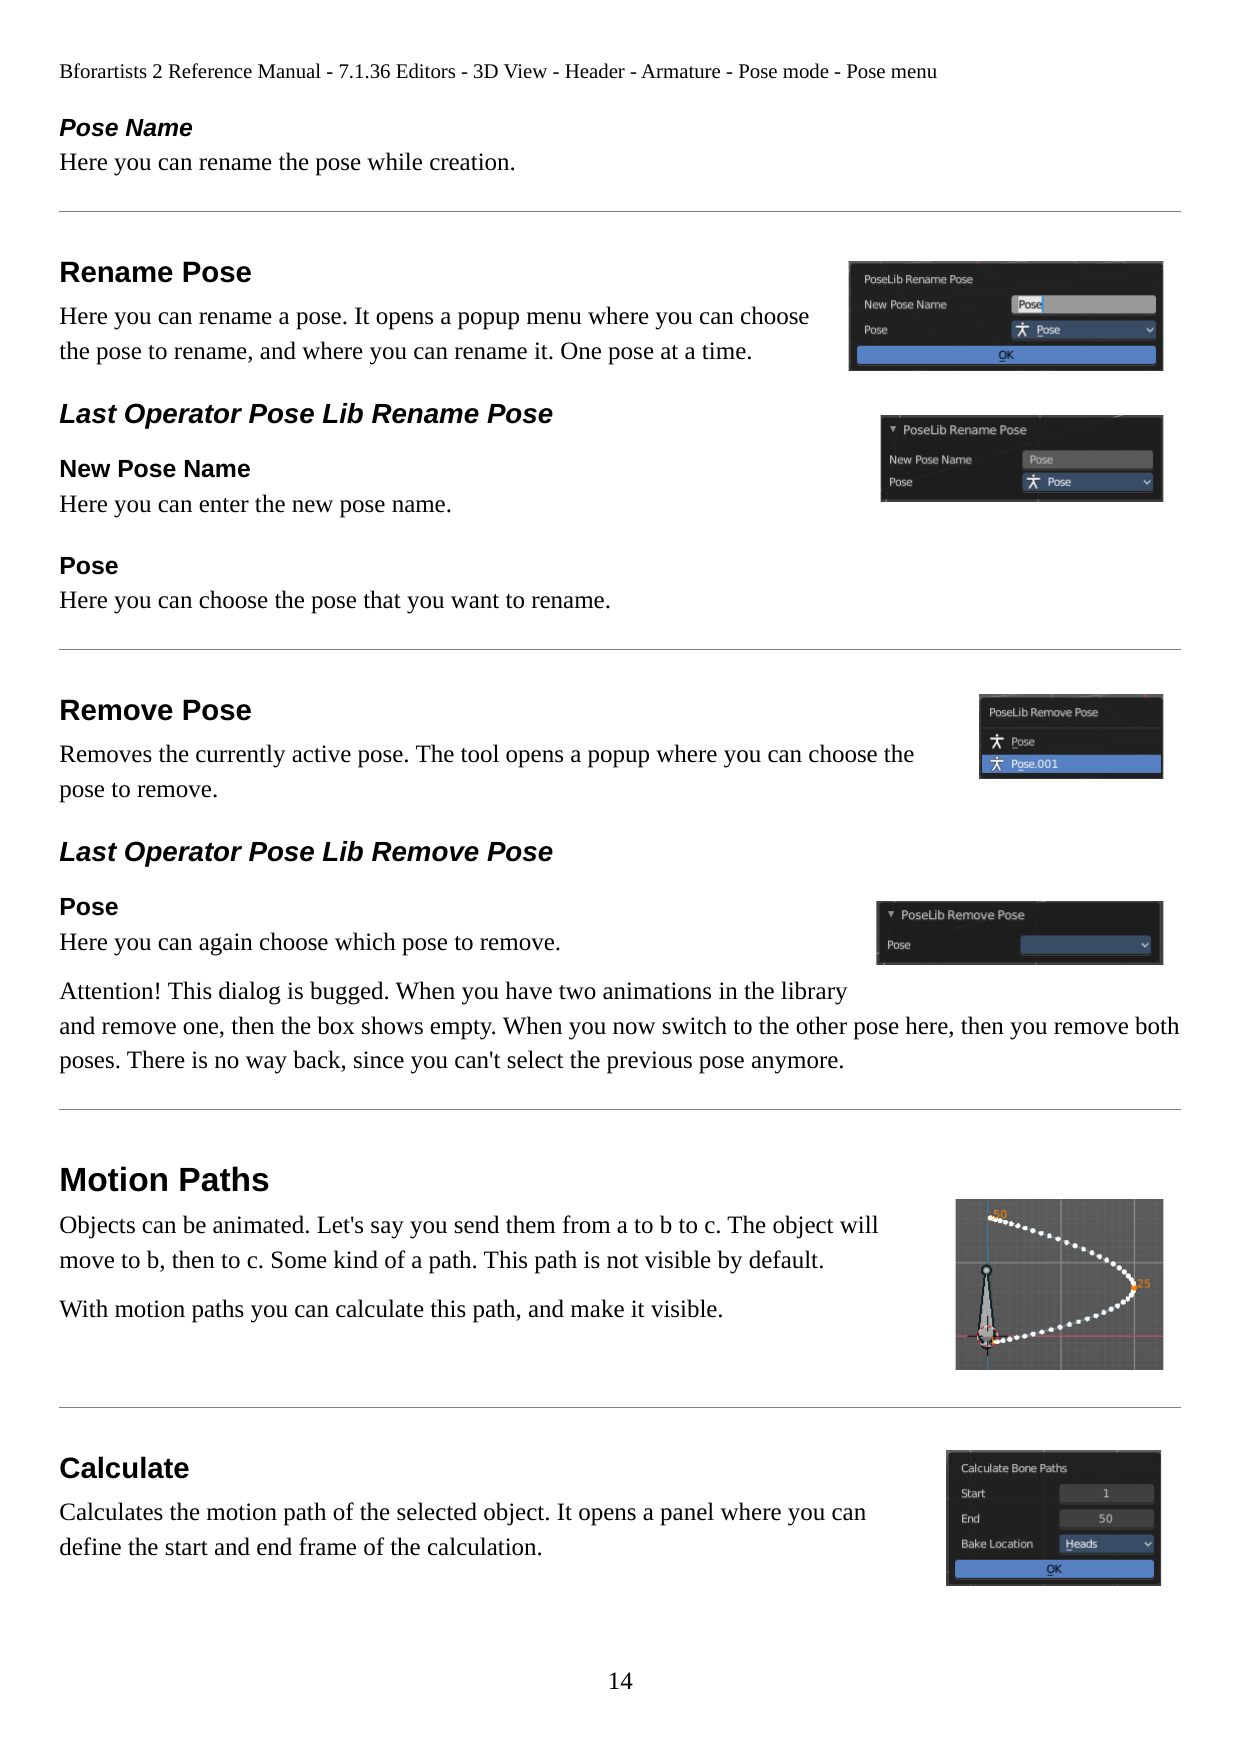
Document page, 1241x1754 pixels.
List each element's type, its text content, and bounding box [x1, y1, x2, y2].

text Attention! This dialog is bugged. When you have two animations in the library and remove one, then the box shows empty. When you now switch to the other pose here, then you remove both poses. There is no way back, since you can't select the previous pose anymore. [59, 976, 1181, 1074]
text Calculates the motion path of the selected object. It opens a panel where you can define the start and end frame of the calculation. [59, 1497, 946, 1560]
subtitle Rename Pose [59, 255, 1181, 289]
subtitle [1162, 1451, 1181, 1485]
picture [880, 415, 1164, 502]
text Here you can choose the pose that you want to rename. [59, 586, 1181, 614]
subtitle [1164, 454, 1181, 483]
subtitle New Pose Name [59, 454, 880, 483]
subtitle Motion Paths [59, 1159, 1181, 1198]
subtitle Remove Pose [59, 693, 1181, 727]
subtitle Pose [59, 551, 1181, 579]
picture [979, 694, 1164, 779]
subtitle Pose [59, 892, 1181, 921]
picture [946, 1450, 1162, 1586]
subtitle Last Operator Pose Lib Remove Pose [59, 836, 1181, 867]
text Removes the currently active pose. The tool opens a popup where you can choose the pose to remove. [59, 739, 1181, 803]
text With motion paths you can calculate this path, and make it visible. [59, 1294, 955, 1323]
text Here you can again choose which pose to remove. [59, 927, 876, 956]
text Here you can rename a pose. It opens a popup menu where you can choose the pose to rename, and where you can rename it. One pose at a time. [59, 301, 848, 365]
text Objects can be animated. Let's say you send them from a to b to c. The object will move to b, then to c. Some kind of a path. This path is not visible by default. [59, 1211, 955, 1274]
text Here you can rename the pose while creation. [59, 147, 1181, 176]
picture [848, 261, 1164, 371]
text Here you can enter the new pose name. [59, 489, 1181, 518]
picture [955, 1199, 1164, 1370]
subtitle Calculate [59, 1451, 946, 1485]
subtitle Last Operator Pose Lib Rename Pose [59, 397, 1181, 429]
subtitle Pose Name [59, 113, 1181, 141]
picture [876, 901, 1164, 965]
